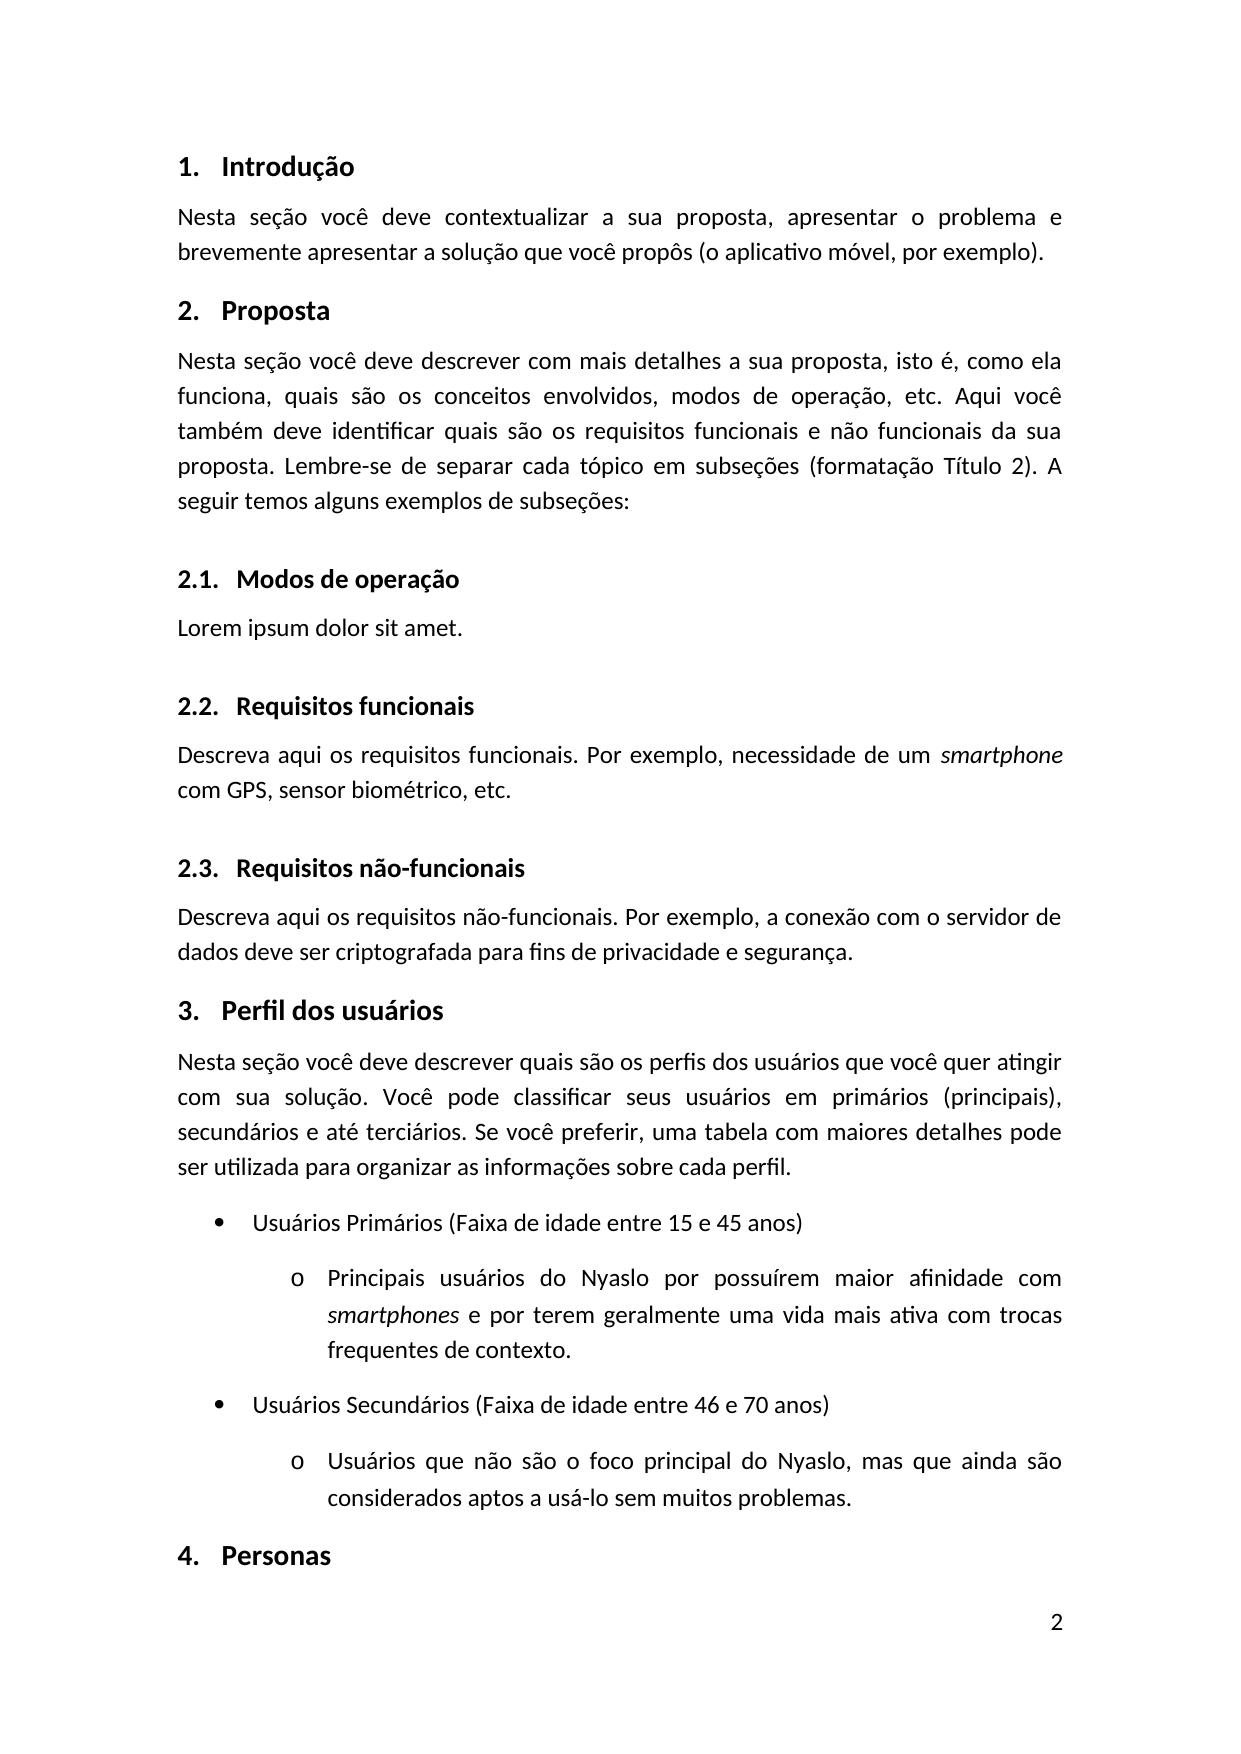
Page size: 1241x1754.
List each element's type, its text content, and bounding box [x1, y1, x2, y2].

subtitle Requisitos não-funcionais [177, 851, 1063, 884]
text Nesta seção você deve descrever com mais detalhes a sua proposta, isto é, como ela funciona, quais são os conceitos envolvidos, modos de operação, etc. Aqui você também deve identificar quais são os requisitos funcionais e não funcionais da sua proposta. Lembre-se de separar cada tópico em subseções (formatação Título 2). A seguir temos alguns exemplos de subseções: [177, 345, 1063, 516]
list Usuários Secundários (Faixa de idade entre 46 e 70 anos) [215, 1389, 1063, 1420]
list Usuários que não são o foco principal do Nyaslo, mas que ainda são considerados aptos a usá-lo sem muitos problemas. [290, 1445, 1063, 1512]
subtitle Modos de operação [177, 562, 1063, 595]
text Nesta seção você deve descrever quais são os perfis dos usuários que você quer atingir com sua solução. Você pode classificar seus usuários em primários (principais), secundários e até terciários. Se você preferir, uma tabela com maiores detalhes pode ser utilizada para organizar as informações sobre cada perfil. [177, 1046, 1063, 1181]
list Usuários Primários (Faixa de idade entre 15 e 45 anos) [215, 1207, 1063, 1237]
subtitle Personas [177, 1537, 1063, 1573]
subtitle Requisitos funcionais [177, 689, 1063, 722]
text Lorem ipsum dolor sit amet. [177, 612, 1063, 643]
subtitle Proposta [177, 292, 1063, 327]
subtitle Perfil dos usuários [177, 992, 1063, 1028]
text Descreva aqui os requisitos funcionais. Por exemplo, necessidade de um smartphone com GPS, sensor biométrico, etc. [177, 739, 1063, 805]
list Principais usuários do Nyaslo por possuírem maior afinidade com smartphones e por terem geralmente uma vida mais ativa com trocas frequentes de contexto. [290, 1262, 1063, 1364]
subtitle Introdução [177, 148, 1063, 183]
text Descreva aqui os requisitos não-funcionais. Por exemplo, a conexão com o servidor de dados deve ser criptografada para fins de privacidade e segurança. [177, 902, 1063, 967]
text Nesta seção você deve contextualizar a sua proposta, apresentar o problema e brevemente apresentar a solução que você propôs (o aplicativo móvel, por exemplo). [177, 201, 1063, 267]
